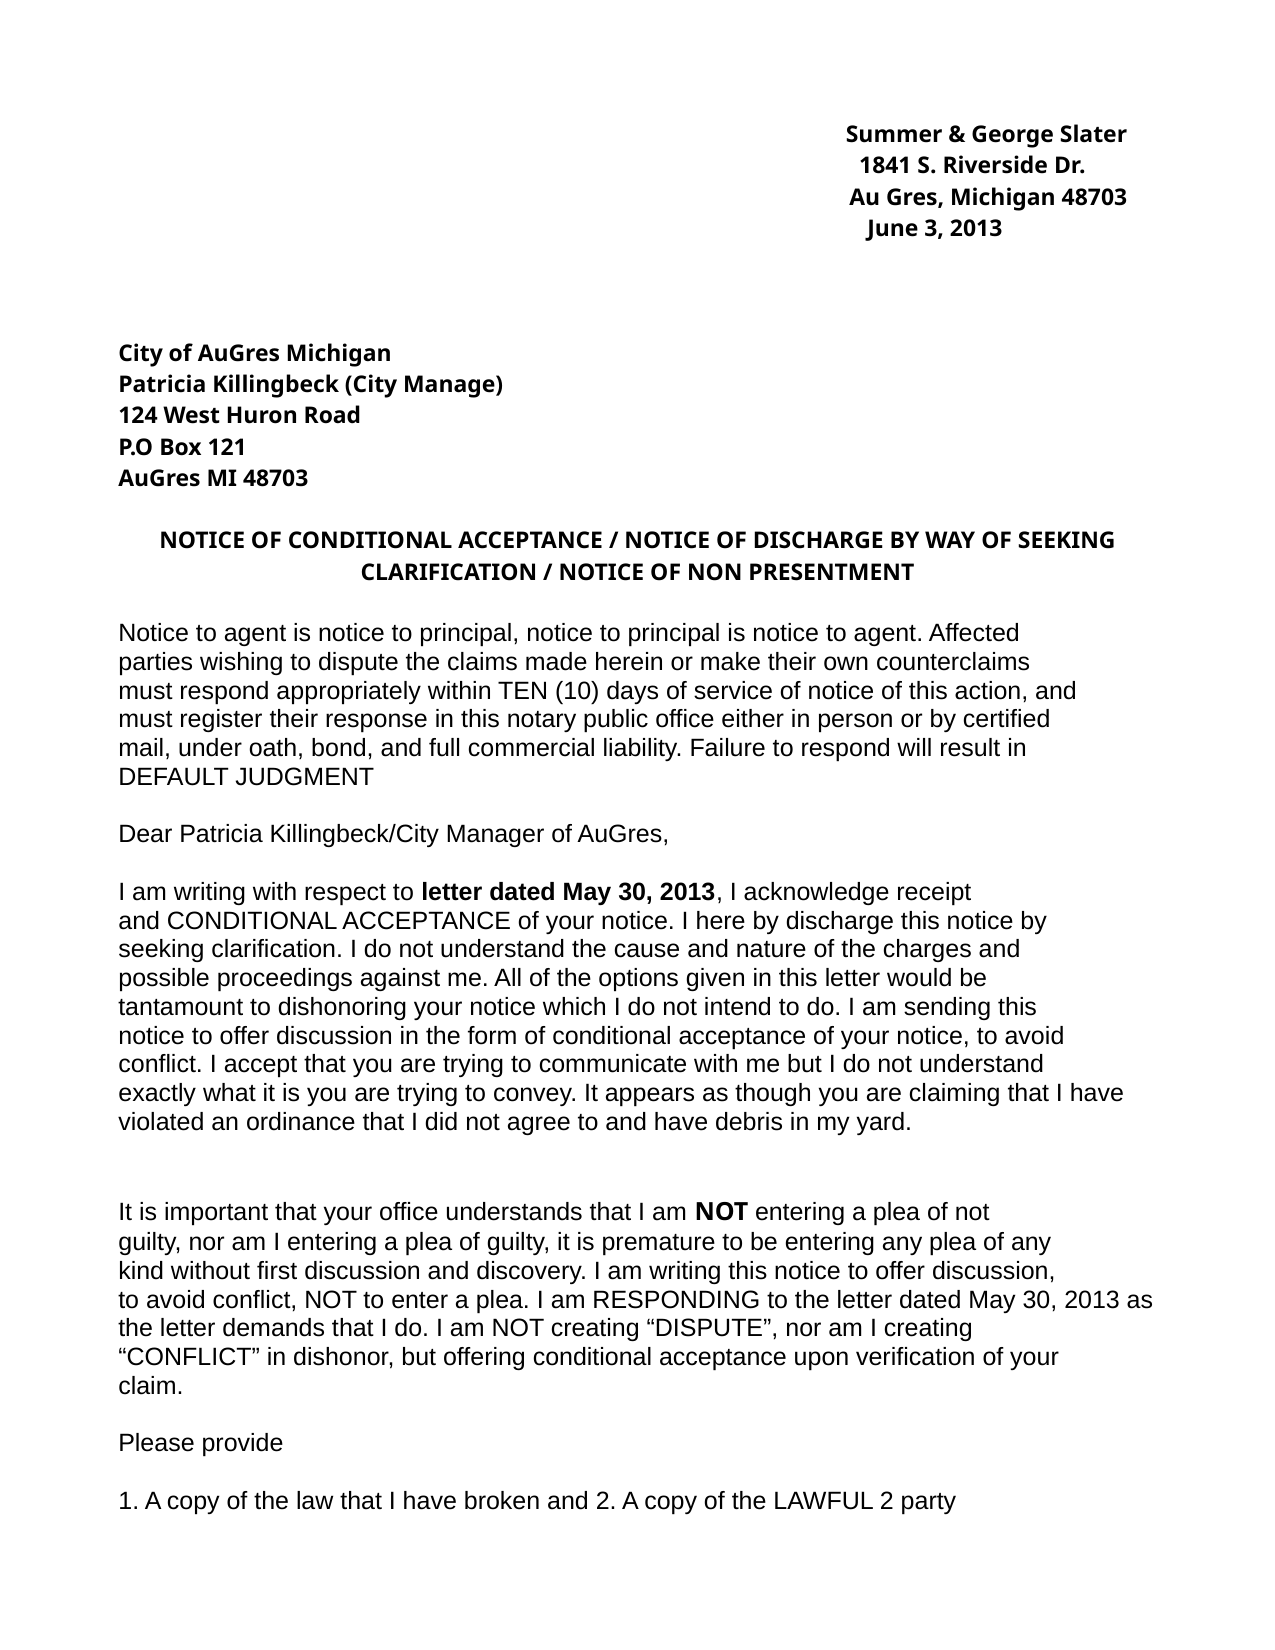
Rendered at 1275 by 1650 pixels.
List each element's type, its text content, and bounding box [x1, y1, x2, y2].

text parties wishing to dispute the claims made herein or make their own counterclaims [118, 647, 1157, 676]
text Patricia Killingbeck (City Manage) [118, 368, 1157, 399]
text conflict. I accept that you are trying to communicate with me but I do not understand [118, 1049, 1157, 1078]
text P.O Box 121 [118, 431, 1157, 462]
text to avoid conflict, NOT to enter a plea. I am RESPONDING to the letter dated May 30, 2013 as the letter demands that I do. I am NOT creating “DISPUTE”, nor am I creating [118, 1285, 1157, 1342]
text kind without first discussion and discovery. I am writing this notice to offer discussion, [118, 1256, 1157, 1285]
text June 3, 2013 [118, 212, 1157, 243]
text I am writing with respect to letter dated May 30, 2013, I acknowledge receipt [118, 877, 1157, 906]
text “CONFLICT” in dishonor, but offering conditional acceptance upon verification of your [118, 1342, 1157, 1371]
text Notice to agent is notice to principal, notice to principal is notice to agent. Affected [118, 618, 1157, 647]
text must respond appropriately within TEN (10) days of service of notice of this action, and [118, 676, 1157, 704]
text 1841 S. Riverside Dr. [118, 149, 1157, 181]
text seeking clarification. I do not understand the cause and nature of the charges and [118, 934, 1157, 963]
text AuGres MI 48703 [118, 462, 1157, 493]
text Au Gres, Michigan 48703 [118, 181, 1157, 212]
text Dear Patricia Killingbeck/City Manager of AuGres, [118, 819, 1157, 848]
text notice to offer discussion in the form of conditional acceptance of your notice, to avoid [118, 1021, 1157, 1049]
text possible proceedings against me. All of the options given in this letter would be [118, 963, 1157, 992]
text Please provide [118, 1428, 1157, 1457]
text 124 West Huron Road [118, 399, 1157, 431]
text DEFAULT JUDGMENT [118, 762, 1157, 791]
text guilty, nor am I entering a plea of guilty, it is premature to be entering any plea of any [118, 1227, 1157, 1256]
text exactly what it is you are trying to convey. It appears as though you are claiming that I have violated an ordinance that I did not agree to and have debris in my yard. [118, 1078, 1157, 1136]
text tantamount to dishonoring your notice which I do not intend to do. I am sending this [118, 992, 1157, 1021]
text CLARIFICATION / NOTICE OF NON PRESENTMENT [118, 556, 1157, 587]
text must register their response in this notary public office either in person or by certified [118, 704, 1157, 733]
text 1. A copy of the law that I have broken and 2. A copy of the LAWFUL 2 party [118, 1486, 1157, 1515]
text and CONDITIONAL ACCEPTANCE of your notice. I here by discharge this notice by [118, 906, 1157, 934]
text City of AuGres Michigan [118, 337, 1157, 368]
text NOTICE OF CONDITIONAL ACCEPTANCE / NOTICE OF DISCHARGE BY WAY OF SEEKING [118, 524, 1157, 556]
text mail, under oath, bond, and full commercial liability. Failure to respond will result in [118, 733, 1157, 762]
text claim. [118, 1371, 1157, 1400]
text It is important that your office understands that I am NOT entering a plea of not [118, 1193, 1157, 1227]
text Summer & George Slater [118, 118, 1157, 149]
